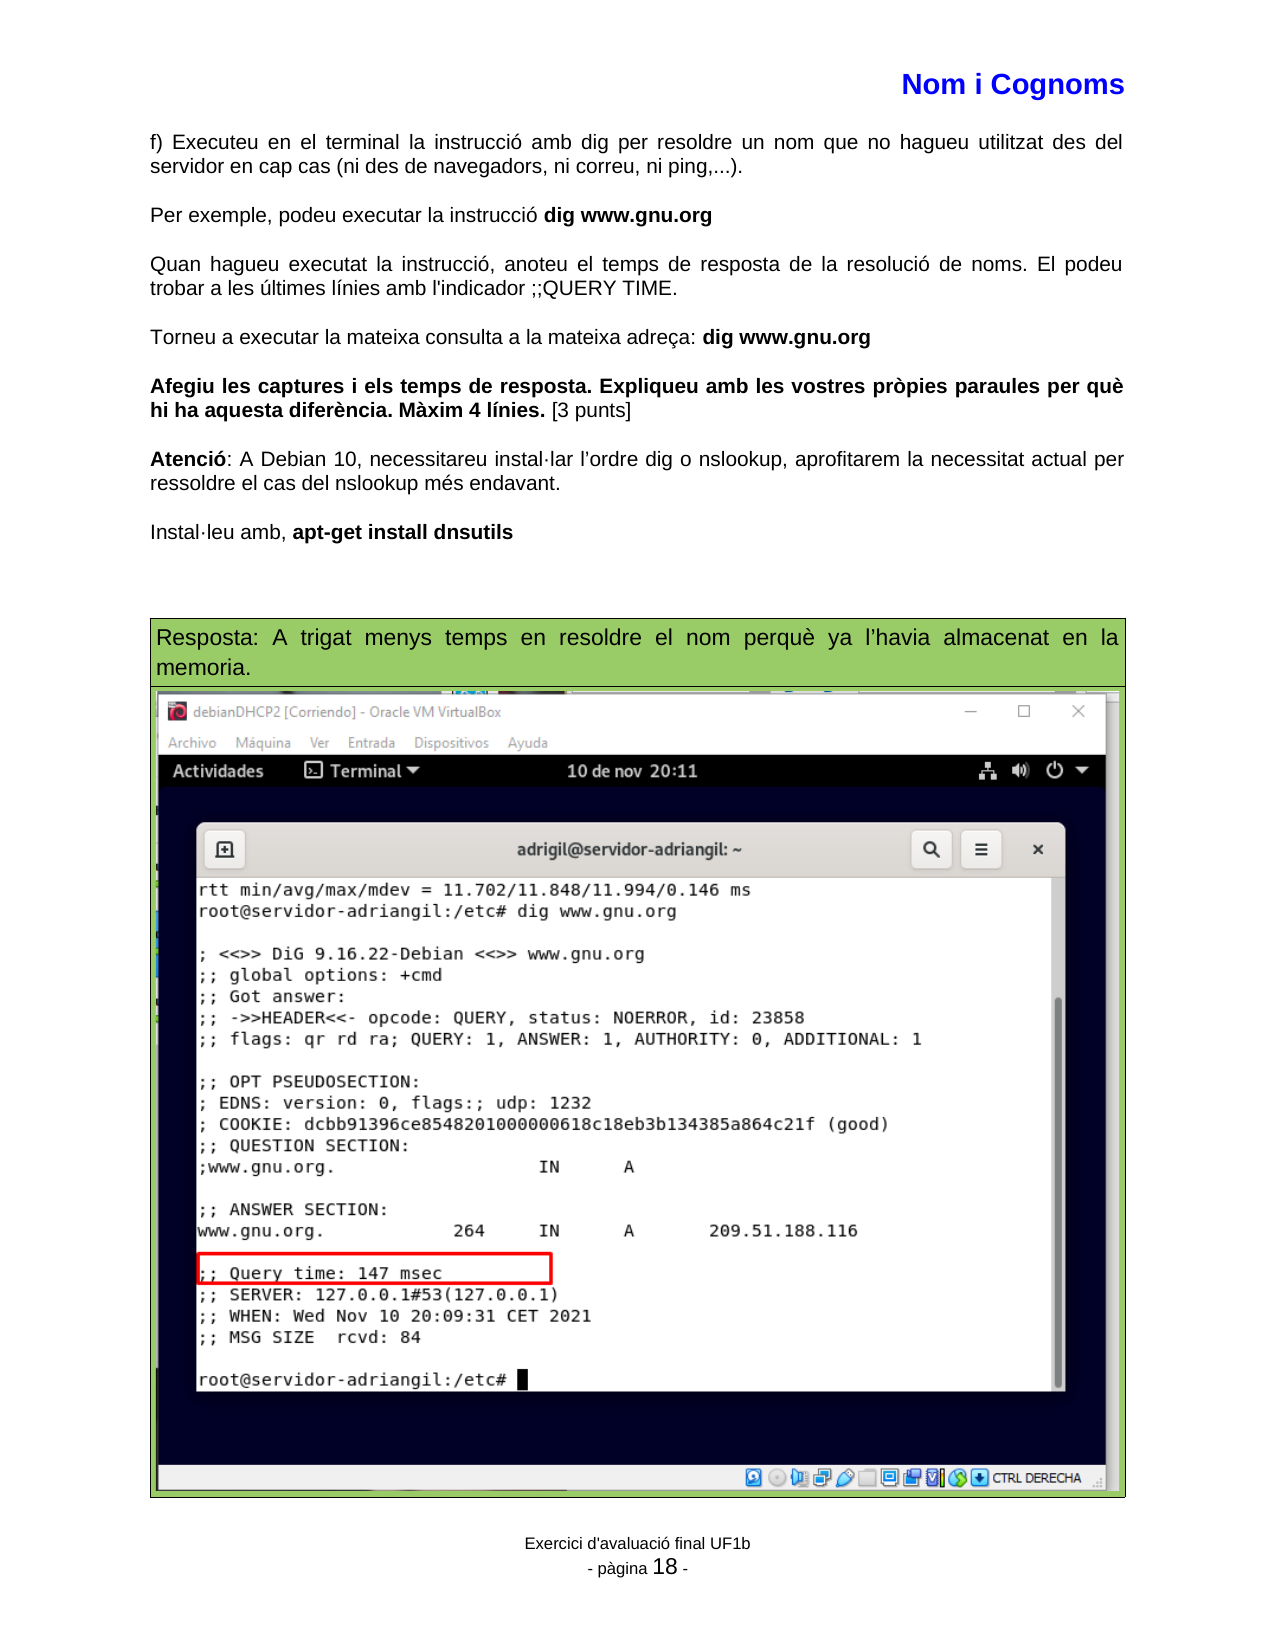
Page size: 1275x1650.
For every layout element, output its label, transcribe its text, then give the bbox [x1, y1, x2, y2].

text Instal·leu amb, apt-get install dnsutils [150, 520, 1125, 544]
text Quan hagueu executat la instrucció, anoteu el temps de resposta de la resolució de noms. El podeu trobar a les últimes línies amb l'indicador ;;QUERY TIME. [150, 252, 1125, 300]
text Torneu a executar la mateixa consulta a la mateixa adreça: dig www.gnu.org [150, 325, 1125, 349]
text Atenció: A Debian 10, necessitareu instal·lar l’ordre dig o nslookup, aprofitarem la necessitat actual per ressoldre el cas del nslookup més endavant. [150, 447, 1125, 495]
table_cell [151, 687, 1125, 1497]
table_header Resposta: A trigat menys temps en resoldre el nom perquè ya l’havia almacenat en la memoria. [151, 619, 1125, 686]
picture [155, 691, 1120, 1491]
text f) Executeu en el terminal la instrucció amb dig per resoldre un nom que no hagueu utilitzat des del servidor en cap cas (ni des de navegadors, ni correu, ni ping,...). [150, 130, 1125, 178]
text Afegiu les captures i els temps de resposta. Expliqueu amb les vostres pròpies paraules per què hi ha aquesta diferència. Màxim 4 línies. [3 punts] [150, 374, 1125, 422]
text Per exemple, podeu executar la instrucció dig www.gnu.org [150, 203, 1125, 227]
